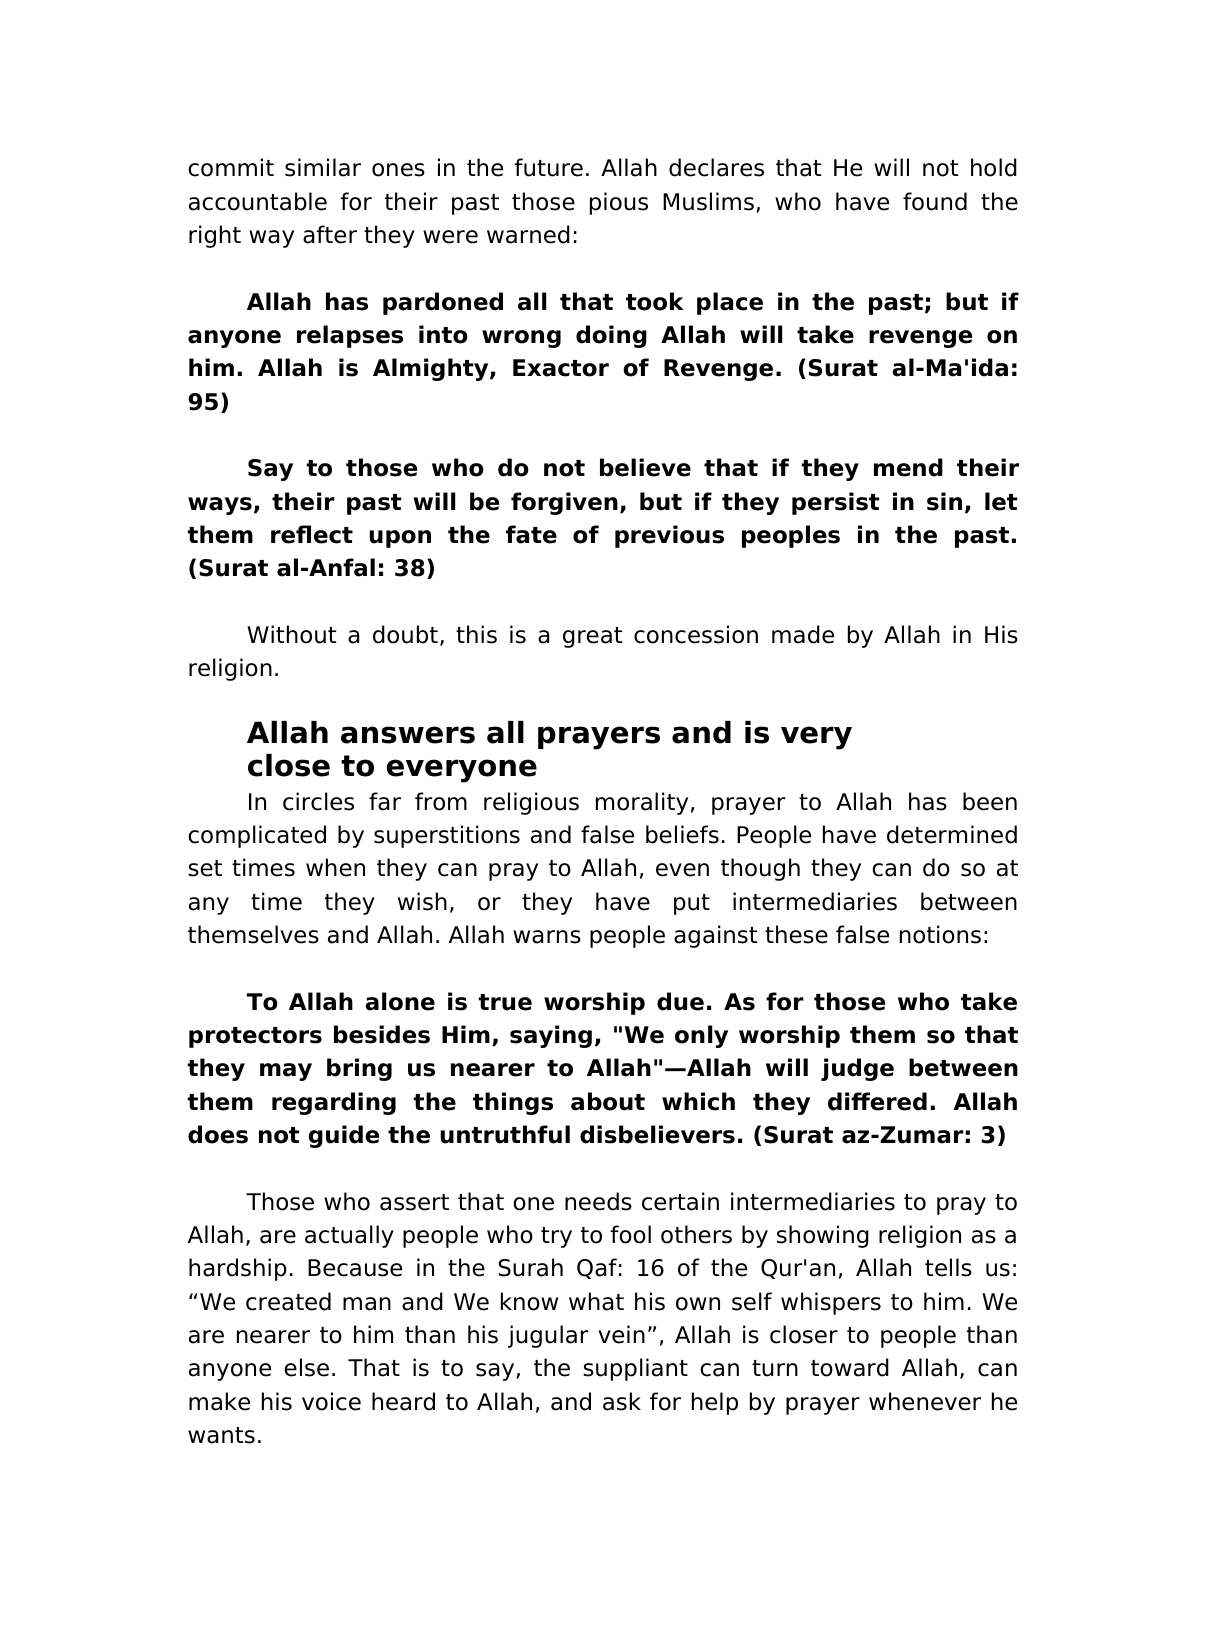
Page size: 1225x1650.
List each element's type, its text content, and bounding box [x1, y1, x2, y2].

text To Allah alone is true worship due. As for those who take protectors besides Him, saying, "We only worship them so that they may bring us nearer to Allah"—Allah will judge between them regarding the things about which they differed. Allah does not guide the untruthful disbelievers. (Surat az-Zumar: 3) [187, 983, 1020, 1150]
text In circles far from religious morality, prayer to Allah has been complicated by superstitions and false beliefs. People have determined set times when they can pray to Allah, even though they can do so at any time they wish, or they have put intermediaries between themselves and Allah. Allah warns people against these false notions: [187, 783, 1020, 950]
text close to everyone [187, 750, 1020, 783]
text Those who assert that one needs certain intermediaries to pray to Allah, are actually people who try to fool others by showing religion as a hardship. Because in the Surah Qaf: 16 of the Qur'an, Allah tells us: “We created man and We know what his own self whispers to him. We are nearer to him than his jugular vein”, Allah is closer to people than anyone else. That is to say, the suppliant can turn toward Allah, can make his voice heard to Allah, and ask for help by prayer whenever he wants. [187, 1183, 1020, 1450]
text commit similar ones in the future. Allah declares that He will not hold accountable for their past those pious Muslims, who have found the right way after they were warned: [187, 150, 1020, 250]
text Say to those who do not believe that if they mend their ways, their past will be forgiven, but if they persist in sin, let them reflect upon the fate of previous peoples in the past. (Surat al-Anfal: 38) [187, 450, 1020, 583]
text Without a doubt, this is a great concession made by Allah in His religion. [187, 617, 1020, 683]
text Allah answers all prayers and is very [187, 717, 1020, 750]
text Allah has pardoned all that took place in the past; but if anyone relapses into wrong doing Allah will take revenge on him. Allah is Almighty, Exactor of Revenge. (Surat al-Ma'ida: 95) [187, 283, 1020, 417]
